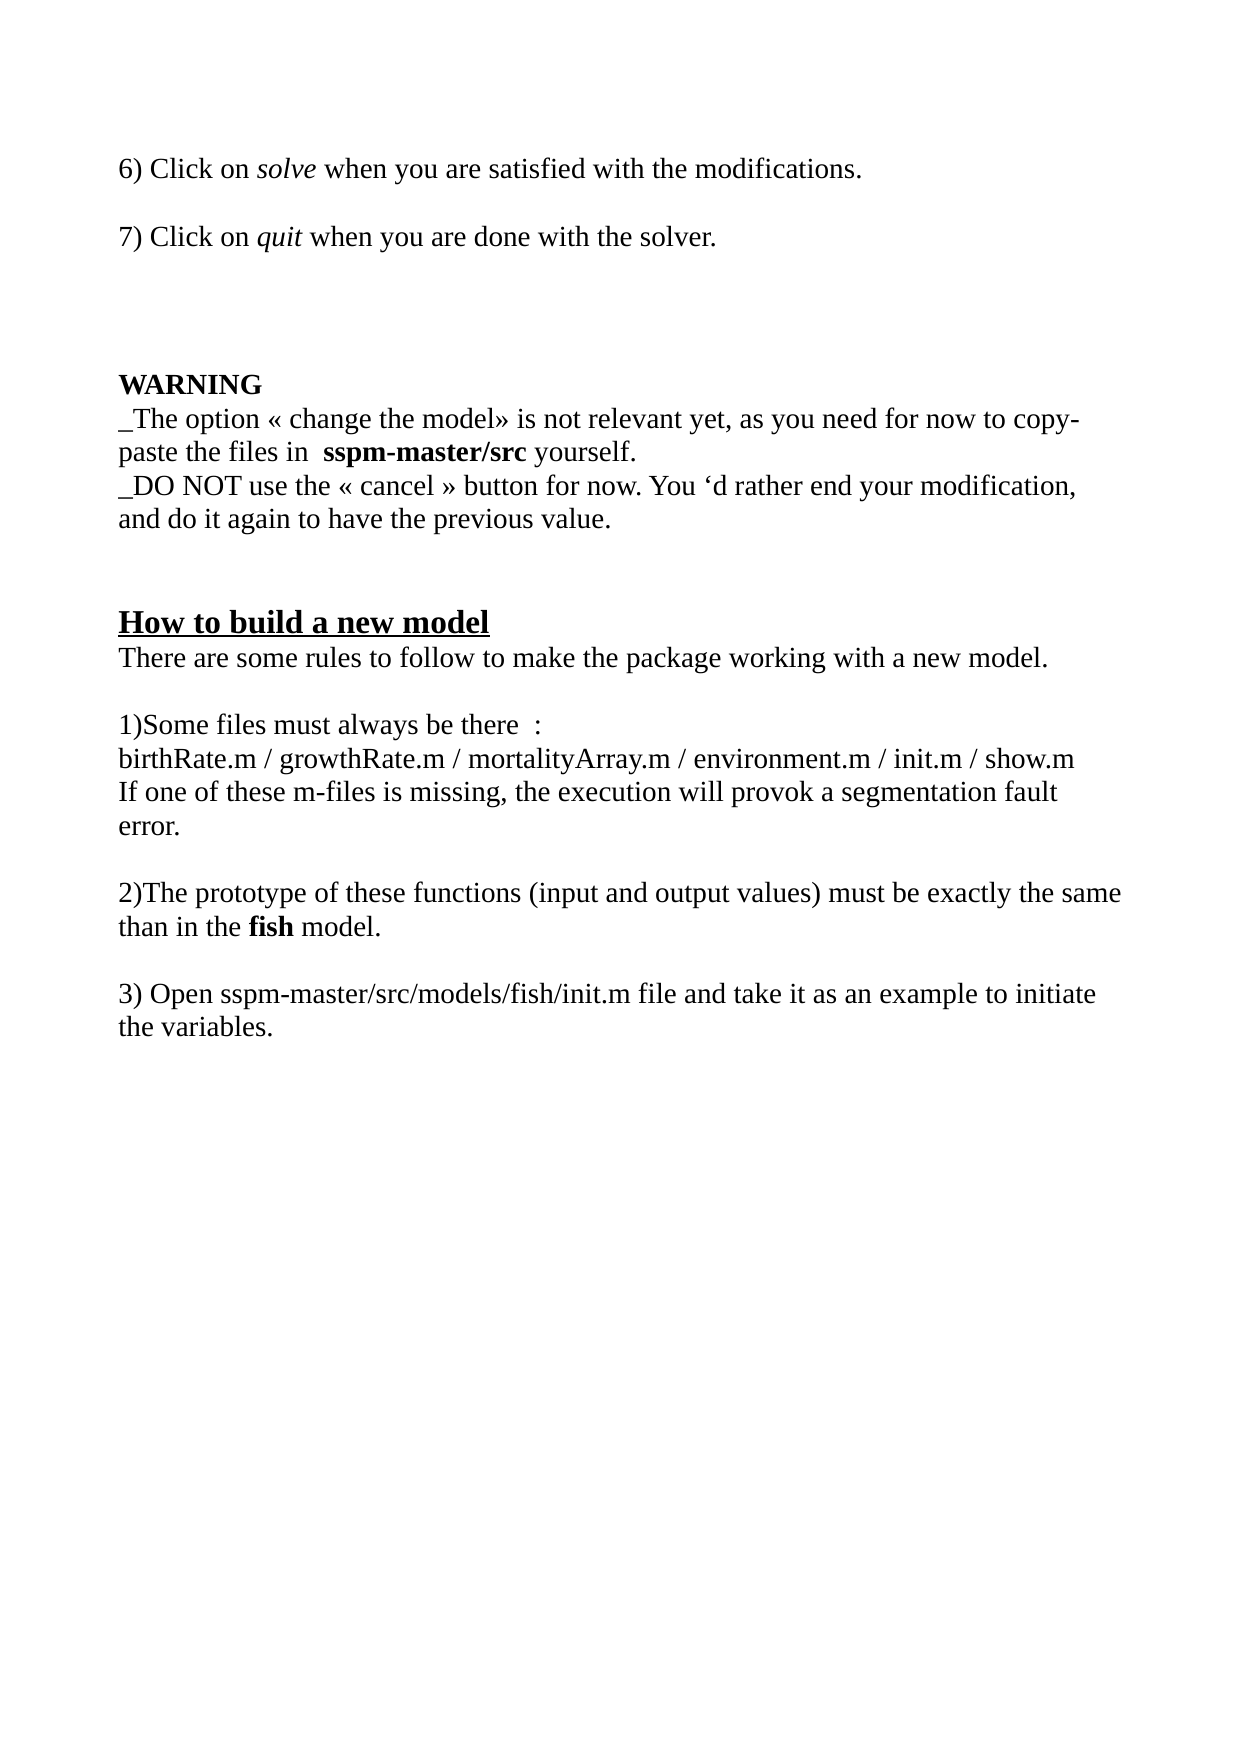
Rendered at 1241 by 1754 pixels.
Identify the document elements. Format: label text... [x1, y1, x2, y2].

text There are some rules to follow to make the package working with a new model. [118, 640, 1122, 674]
text 1)Some files must always be there : [118, 707, 1122, 741]
text 6) Click on solve when you are satisfied with the modifications. [118, 152, 1122, 185]
text 2)The prototype of these functions (input and output values) must be exactly the same than in the fish model. [118, 875, 1122, 942]
text birthRate.m / growthRate.m / mortalityArray.m / environment.m / init.m / show.m [118, 741, 1122, 774]
text _DO NOT use the « cancel » button for now. You ‘d rather end your modification, and do it again to have the previous value. [118, 468, 1122, 535]
text WARNING [118, 367, 1122, 401]
text 3) Open sspm-master/src/models/fish/init.m file and take it as an example to initiate the variables. [118, 976, 1122, 1043]
text 7) Click on quit when you are done with the solver. [118, 219, 1122, 252]
text How to build a new model [118, 602, 1122, 640]
text _The option « change the model» is not relevant yet, as you need for now to copy-paste the files in sspm-master/src yourself. [118, 401, 1122, 468]
text If one of these m-files is missing, the execution will provok a segmentation fault error. [118, 774, 1122, 842]
